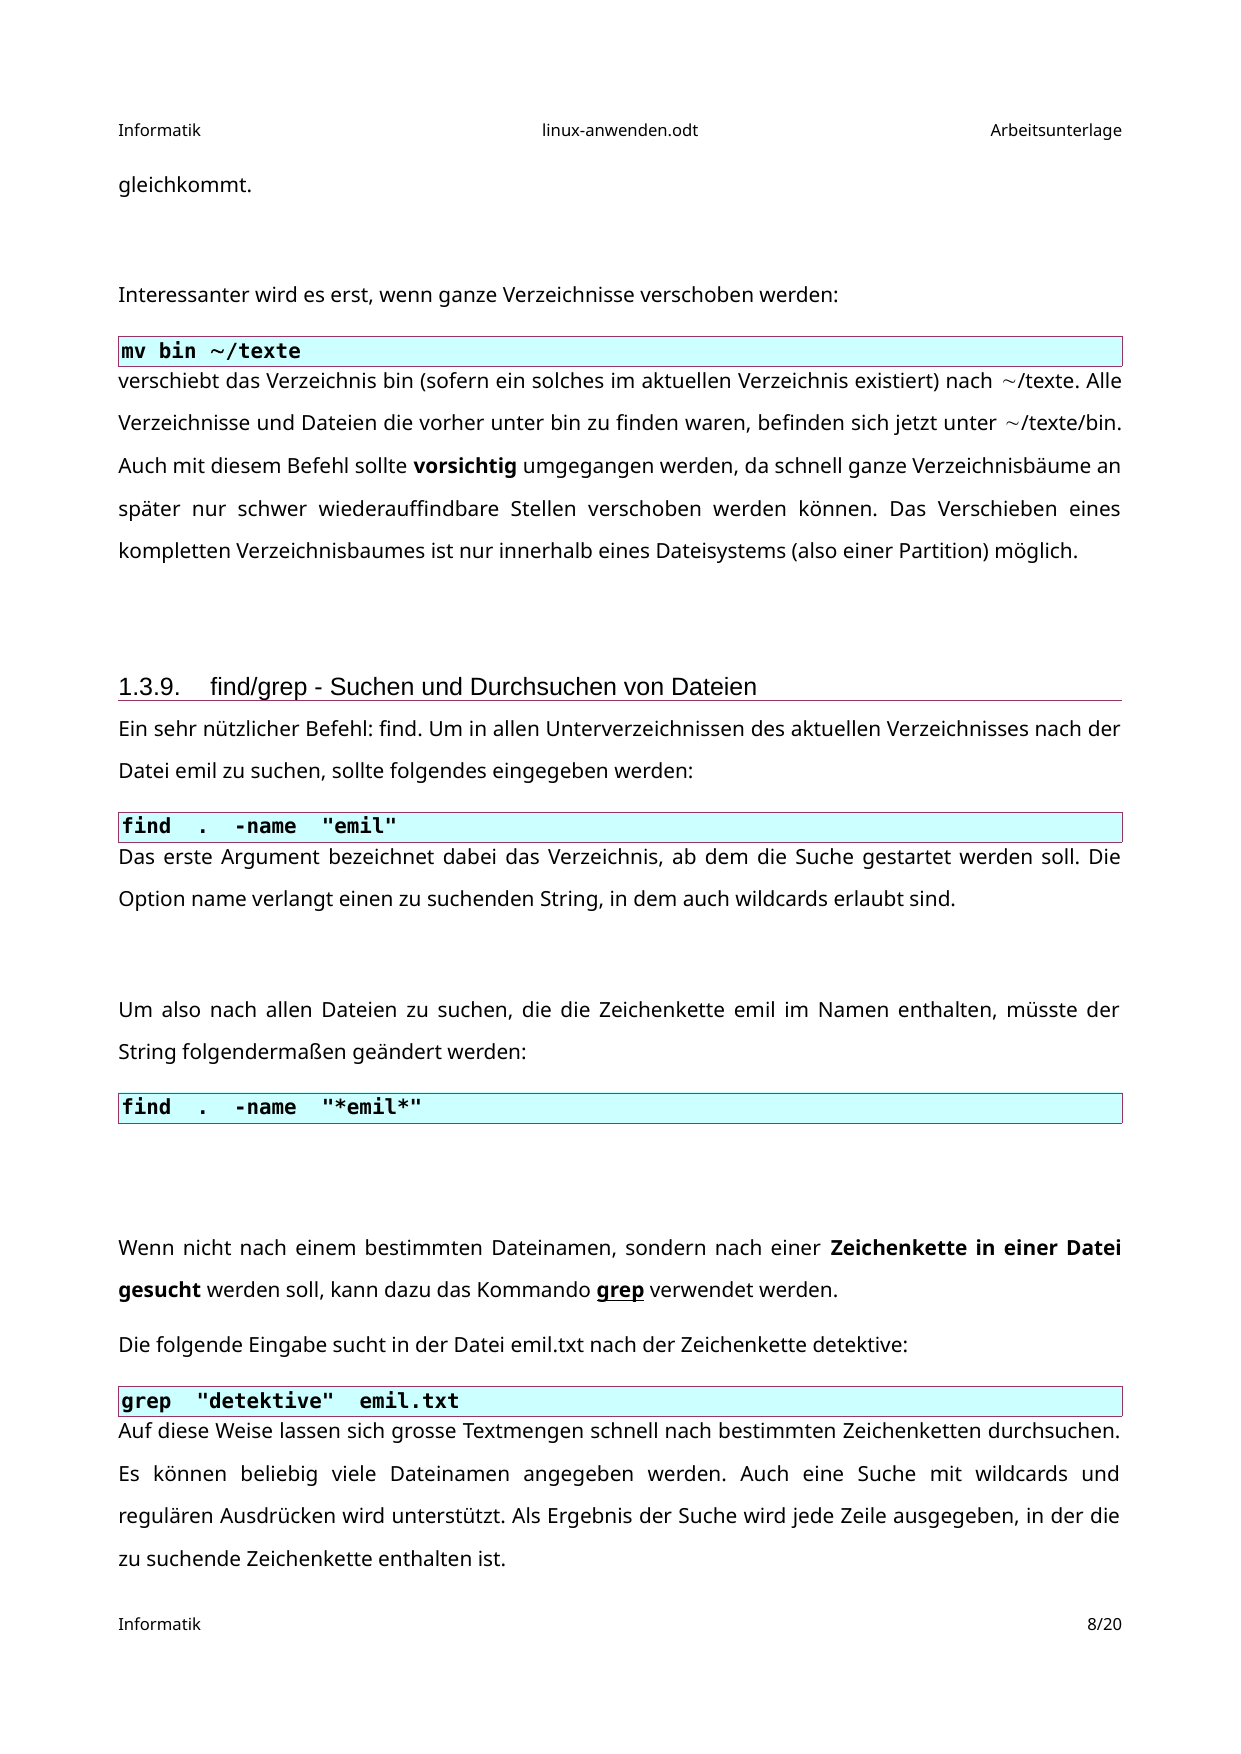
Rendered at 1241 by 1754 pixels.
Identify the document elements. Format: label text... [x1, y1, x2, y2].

text Auf diese Weise lassen sich grosse Textmengen schnell nach bestimmten Zeichenketten durchsuchen. Es können beliebig viele Dateinamen angegeben werden. Auch eine Suche mit wildcards und regulären Ausdrücken wird unterstützt. Als Ergebnis der Suche wird jede Zeile ausgegeben, in der die zu suchende Zeichenkette enthalten ist. [118, 1417, 1122, 1572]
text Wenn nicht nach einem bestimmten Dateinamen, sondern nach einer Zeichenkette in einer Datei gesucht werden soll, kann dazu das Kommando grep verwendet werden. [118, 1233, 1122, 1304]
text Die folgende Eingabe sucht in der Datei emil.txt nach der Zeichenkette detektive: [118, 1331, 1122, 1359]
text verschiebt das Verzeichnis bin (sofern ein solches im aktuellen Verzeichnis existiert) nach ~/texte. Alle Verzeichnisse und Dateien die vorher unter bin zu finden waren, befinden sich jetzt unter ~/texte/bin. Auch mit diesem Befehl sollte vorsichtig umgegangen werden, da schnell ganze Verzeichnisbäume an später nur schwer wiederauffindbare Stellen verschoben werden können. Das Verschieben eines kompletten Verzeichnisbaumes ist nur innerhalb eines Dateisystems (also einer Partition) möglich. [118, 367, 1122, 565]
text Das erste Argument bezeichnet dabei das Verzeichnis, ab dem die Suche gestartet werden soll. Die Option name verlangt einen zu suchenden String, in dem auch wildcards erlaubt sind. [118, 843, 1122, 913]
text Um also nach allen Dateien zu suchen, die die Zeichenkette emil im Namen enthalten, müsste der String folgendermaßen geändert werden: [118, 995, 1122, 1066]
text Ein sehr nützlicher Befehl: find. Um in allen Unterverzeichnissen des aktuellen Verzeichnisses nach der Datei emil zu suchen, sollte folgendes eingegeben werden: [118, 714, 1122, 785]
text gleichkommt. [118, 170, 1122, 199]
text find . -name "emil" [119, 813, 1122, 842]
text grep "detektive" emil.txt [119, 1387, 1122, 1416]
text Interessanter wird es erst, wenn ganze Verzeichnisse verschoben werden: [118, 281, 1122, 309]
text mv bin ~/texte [119, 337, 1122, 366]
subtitle find/grep - Suchen und Durchsuchen von Dateien [118, 672, 1122, 700]
text find . -name "*emil*" [119, 1094, 1122, 1123]
